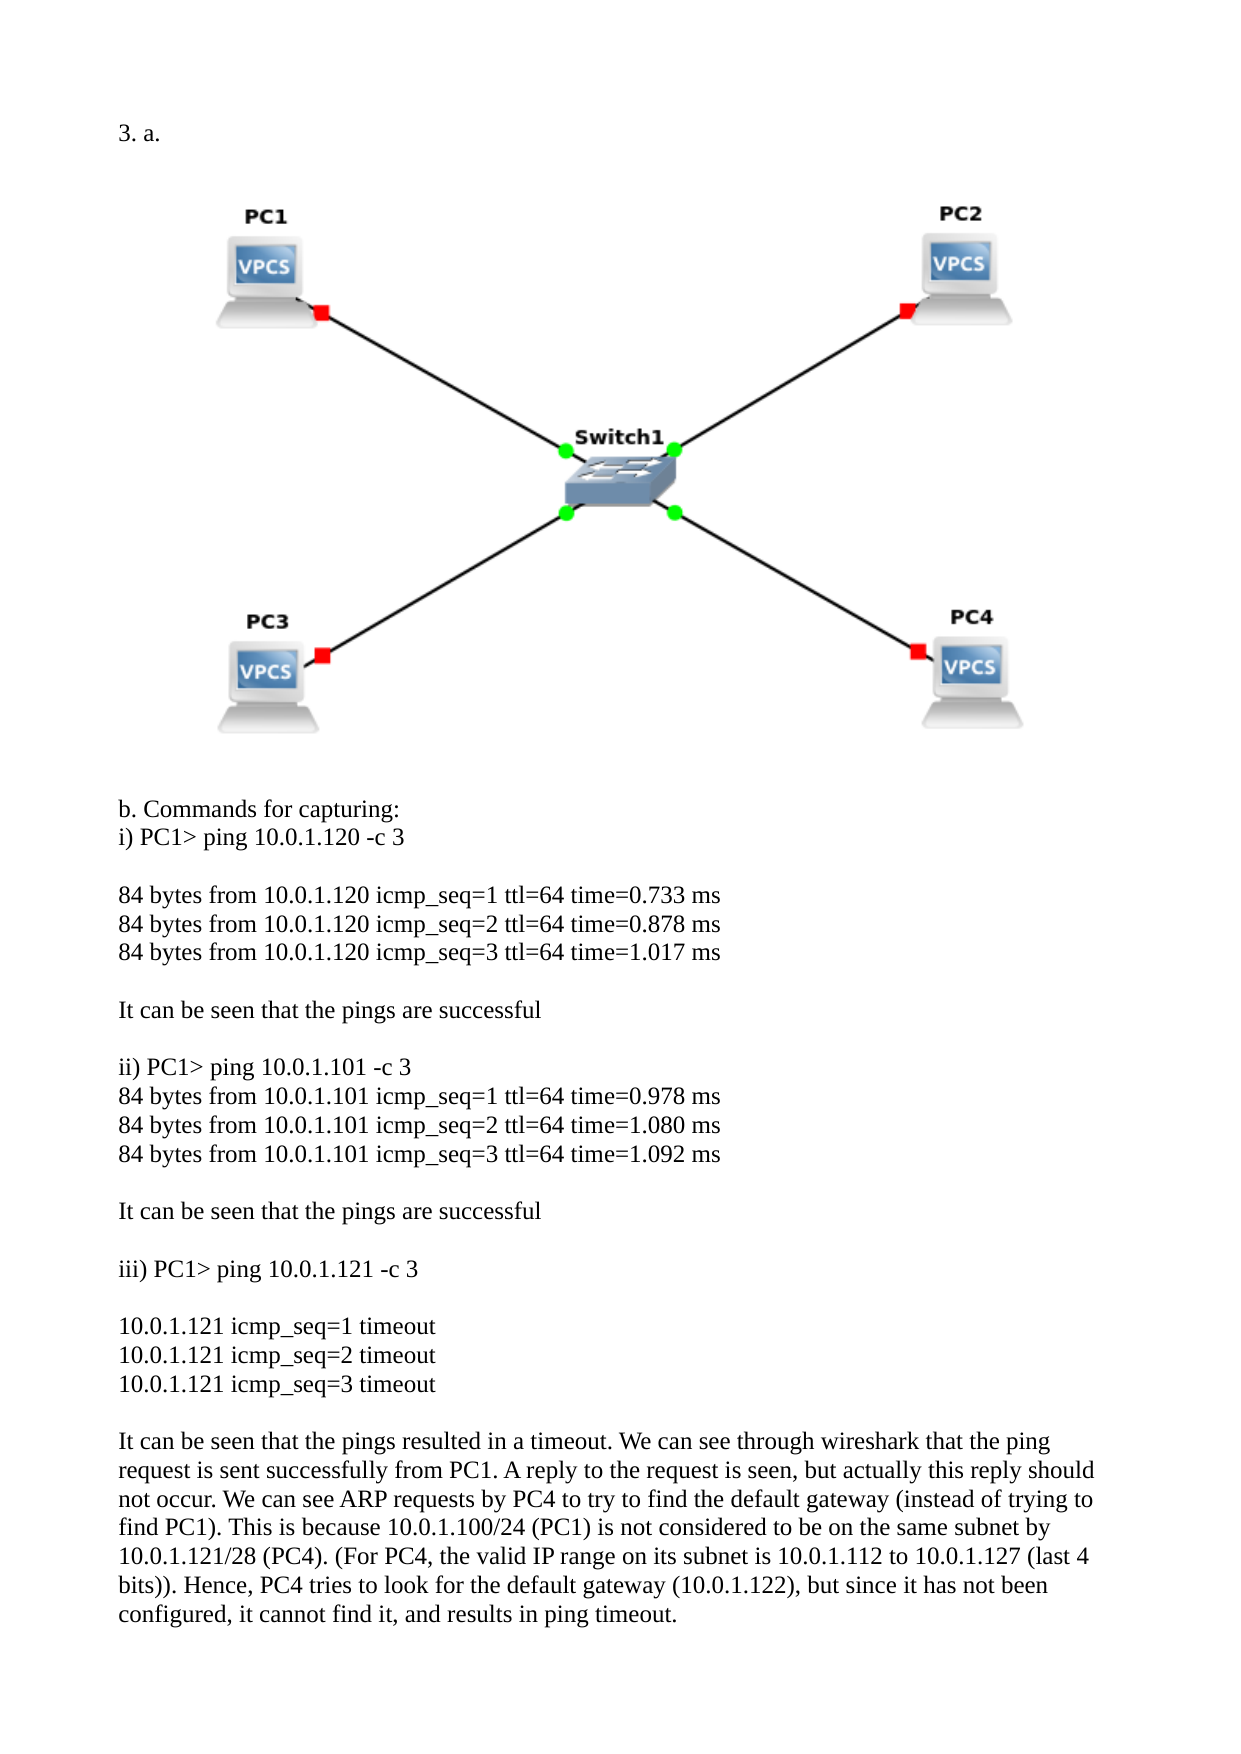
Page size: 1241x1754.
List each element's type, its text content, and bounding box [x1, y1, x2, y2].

text 10.0.1.121 icmp_seq=3 timeout [118, 1369, 1122, 1397]
picture [185, 163, 1055, 765]
text 3. a. [118, 118, 1122, 147]
text It can be seen that the pings are successful [118, 995, 1122, 1024]
text 84 bytes from 10.0.1.120 icmp_seq=3 ttl=64 time=1.017 ms [118, 937, 1122, 966]
text 10.0.1.121 icmp_seq=1 timeout [118, 1311, 1122, 1340]
text 84 bytes from 10.0.1.101 icmp_seq=1 ttl=64 time=0.978 ms [118, 1081, 1122, 1110]
text i) PC1> ping 10.0.1.120 -c 3 [118, 822, 1122, 851]
text It can be seen that the pings resulted in a timeout. We can see through wireshark that the ping request is sent successfully from PC1. A reply to the request is seen, but actually this reply should not occur. We can see ARP requests by PC4 to try to find the default gateway (instead of trying to find PC1). This is because 10.0.1.100/24 (PC1) is not considered to be on the same subnet by 10.0.1.121/28 (PC4). (For PC4, the valid IP range on its subnet is 10.0.1.112 to 10.0.1.127 (last 4 bits)). Hence, PC4 tries to look for the default gateway (10.0.1.122), but since it has not been configured, it cannot find it, and results in ping timeout. [118, 1426, 1122, 1627]
text b. Commands for capturing: [118, 794, 1122, 822]
text iii) PC1> ping 10.0.1.121 -c 3 [118, 1254, 1122, 1282]
text 10.0.1.121 icmp_seq=2 timeout [118, 1340, 1122, 1369]
text 84 bytes from 10.0.1.120 icmp_seq=2 ttl=64 time=0.878 ms [118, 909, 1122, 937]
text ii) PC1> ping 10.0.1.101 -c 3 [118, 1052, 1122, 1081]
text 84 bytes from 10.0.1.120 icmp_seq=1 ttl=64 time=0.733 ms [118, 880, 1122, 909]
text 84 bytes from 10.0.1.101 icmp_seq=3 ttl=64 time=1.092 ms [118, 1139, 1122, 1167]
text It can be seen that the pings are successful [118, 1196, 1122, 1225]
text 84 bytes from 10.0.1.101 icmp_seq=2 ttl=64 time=1.080 ms [118, 1110, 1122, 1139]
